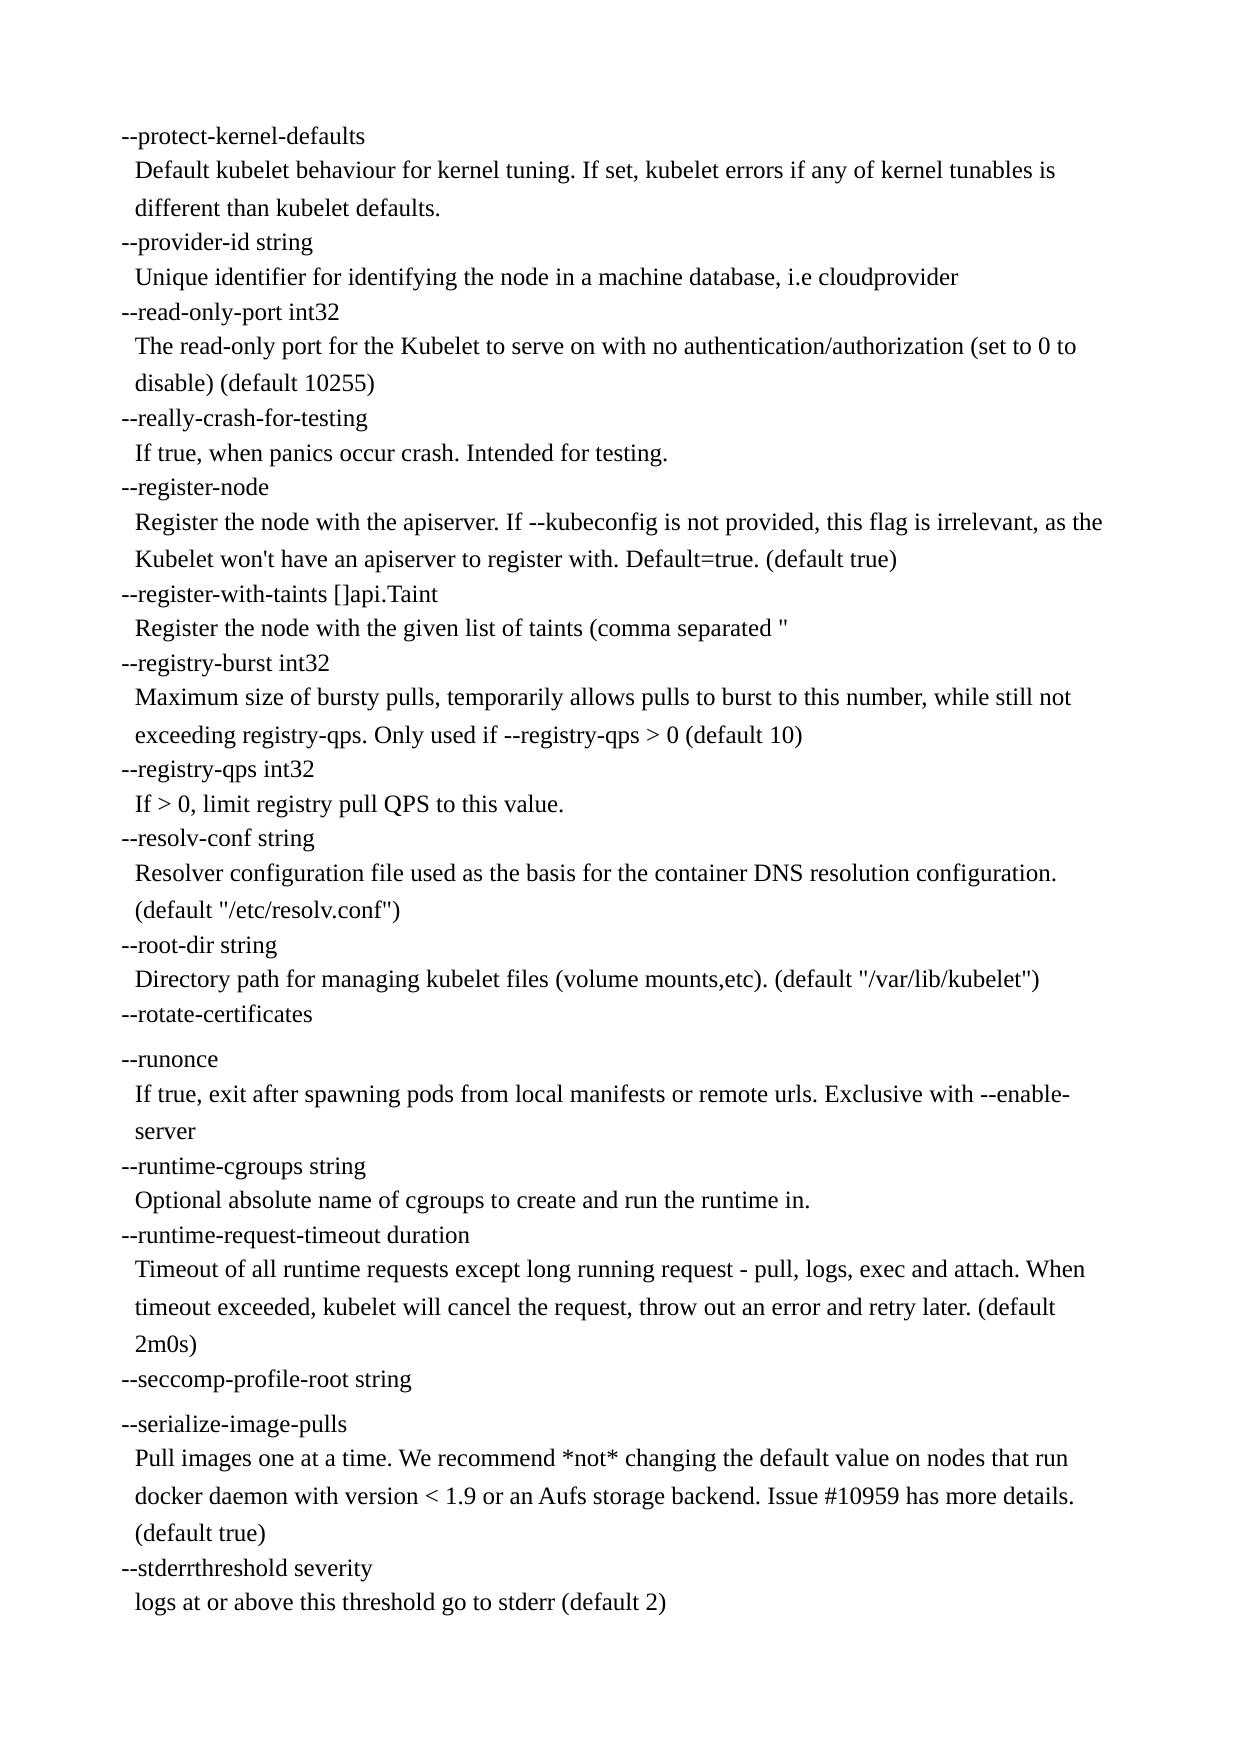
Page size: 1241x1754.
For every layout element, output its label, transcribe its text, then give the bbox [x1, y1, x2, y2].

table_cell --registry-qps int32 [118, 751, 1122, 786]
table_cell --seccomp-profile-root string [118, 1361, 1122, 1395]
table_cell [118, 1183, 132, 1217]
table_cell [118, 328, 132, 400]
table_cell [118, 786, 132, 821]
table_cell [118, 1076, 132, 1148]
table_cell [118, 1395, 132, 1406]
table_cell [118, 680, 132, 751]
table_cell [118, 962, 132, 996]
table_cell Unique identifier for identifying the node in a machine database, i.e cloudprovider [132, 259, 1122, 294]
table_cell [118, 1031, 132, 1041]
table_cell --runonce [118, 1041, 1122, 1076]
table_cell Optional absolute name of cgroups to create and run the runtime in. [132, 1183, 1122, 1217]
table_cell --resolv-conf string [118, 821, 1122, 855]
table_cell If > 0, limit registry pull QPS to this value. [132, 786, 1122, 821]
table_cell Maximum size of bursty pulls, temporarily allows pulls to burst to this number, while still not exceeding registry-qps. Only used if --registry-qps > 0 (default 10) [132, 680, 1122, 751]
table_cell --runtime-cgroups string [118, 1148, 1122, 1182]
table_cell Register the node with the apiserver. If --kubeconfig is not provided, this flag is irrelevant, as the Kubelet won't have an apiserver to register with. Default=true. (default true) [132, 504, 1122, 576]
table_cell Timeout of all runtime requests except long running request - pull, logs, exec and attach. When timeout exceeded, kubelet will cancel the request, throw out an error and retry later. (default 2m0s) [132, 1252, 1122, 1361]
table_cell Default kubelet behaviour for kernel tuning. If set, kubelet errors if any of kernel tunables is different than kubelet defaults. [132, 153, 1122, 224]
table_cell --runtime-request-timeout duration [118, 1217, 1122, 1252]
table_cell If true, when panics occur crash. Intended for testing. [132, 435, 1122, 469]
table_cell [118, 153, 132, 224]
table_cell The read-only port for the Kubelet to serve on with no authentication/authorization (set to 0 to disable) (default 10255) [132, 328, 1122, 400]
table_cell If true, exit after spawning pods from local manifests or remote urls. Exclusive with --enable-server [132, 1076, 1122, 1148]
table_cell [118, 610, 132, 645]
table_cell --registry-burst int32 [118, 645, 1122, 679]
table_cell --protect-kernel-defaults [118, 118, 1122, 153]
table_cell [118, 504, 132, 576]
table_cell [118, 1252, 132, 1361]
table_cell --provider-id string [118, 225, 1122, 259]
table_cell Register the node with the given list of taints (comma separated " [132, 610, 1122, 645]
table_cell --register-node [118, 469, 1122, 504]
table_cell Pull images one at a time. We recommend *not* changing the default value on nodes that run docker daemon with version < 1.9 or an Aufs storage backend. Issue #10959 has more details. (default true) [132, 1441, 1122, 1550]
table_cell --really-crash-for-testing [118, 400, 1122, 435]
table_cell --root-dir string [118, 927, 1122, 962]
table_cell [118, 435, 132, 469]
table_cell [118, 1441, 132, 1550]
table_cell --stderrthreshold severity [118, 1550, 1122, 1584]
table_cell [132, 1395, 1122, 1406]
table_cell [132, 1031, 1122, 1041]
table_cell --register-with-taints []api.Taint [118, 576, 1122, 610]
table_cell --rotate-certificates [118, 996, 1122, 1031]
table_cell Resolver configuration file used as the basis for the container DNS resolution configuration. (default "/etc/resolv.conf") [132, 855, 1122, 927]
table_cell [118, 1584, 132, 1619]
table_cell [118, 259, 132, 294]
table_cell --read-only-port int32 [118, 294, 1122, 328]
table_cell Directory path for managing kubelet files (volume mounts,etc). (default "/var/lib/kubelet") [132, 962, 1122, 996]
table_cell [118, 855, 132, 927]
table_cell --serialize-image-pulls [118, 1406, 1122, 1441]
table_cell logs at or above this threshold go to stderr (default 2) [132, 1584, 1122, 1619]
